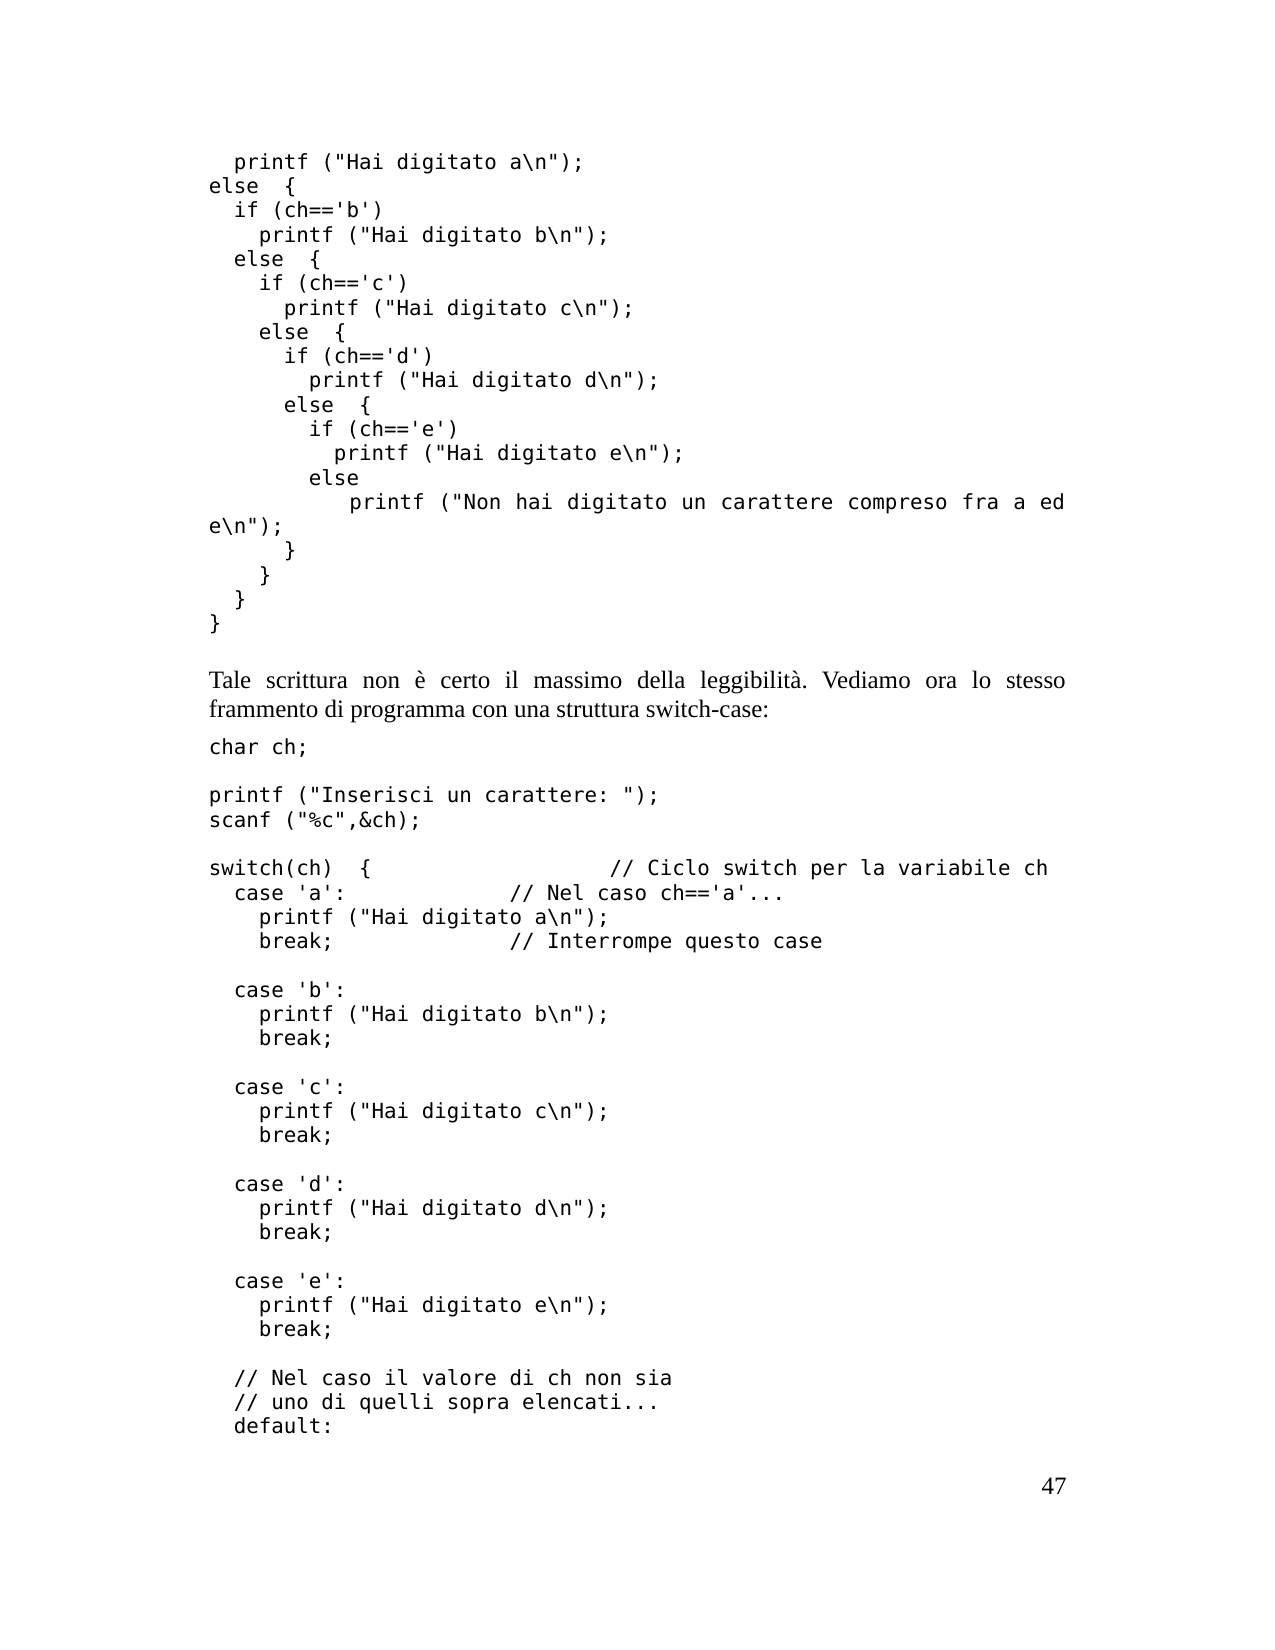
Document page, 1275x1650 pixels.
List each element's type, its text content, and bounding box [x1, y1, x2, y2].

text printf ("Non hai digitato un carattere compreso fra a ed e\n"); [208, 490, 1066, 538]
text else [208, 466, 1066, 490]
text break; [208, 1317, 1066, 1342]
text } [208, 563, 1066, 587]
text scanf ("%c",&ch); [208, 808, 1066, 832]
text else { [208, 320, 1066, 344]
text if (ch=='c') [208, 271, 1066, 296]
text // uno di quelli sopra elencati... [208, 1390, 1066, 1414]
text if (ch=='d') [208, 344, 1066, 368]
text case 'a': // Nel caso ch=='a'... [208, 881, 1066, 905]
text break; // Interrompe questo case [208, 929, 1066, 953]
text printf ("Hai digitato b\n"); [208, 223, 1066, 247]
text Tale scrittura non è certo il massimo della leggibilità. Vediamo ora lo stesso frammento di programma con una struttura switch-case: [208, 665, 1066, 722]
text printf ("Hai digitato c\n"); [208, 1099, 1066, 1123]
text else { [208, 174, 1066, 198]
text printf ("Hai digitato b\n"); [208, 1002, 1066, 1026]
text char ch; [208, 735, 1066, 759]
text case 'c': [208, 1075, 1066, 1099]
text printf ("Hai digitato e\n"); [208, 441, 1066, 466]
text printf ("Inserisci un carattere: "); [208, 783, 1066, 808]
text break; [208, 1123, 1066, 1147]
text default: [208, 1414, 1066, 1439]
text case 'e': [208, 1269, 1066, 1293]
text if (ch=='b') [208, 198, 1066, 223]
text // Nel caso il valore di ch non sia [208, 1366, 1066, 1390]
text printf ("Hai digitato c\n"); [208, 296, 1066, 320]
text printf ("Hai digitato e\n"); [208, 1293, 1066, 1317]
text if (ch=='e') [208, 417, 1066, 441]
text } [208, 538, 1066, 563]
text } [208, 587, 1066, 611]
text break; [208, 1026, 1066, 1050]
text } [208, 611, 1066, 635]
text printf ("Hai digitato a\n"); [208, 150, 1066, 174]
text printf ("Hai digitato d\n"); [208, 1196, 1066, 1220]
text printf ("Hai digitato a\n"); [208, 905, 1066, 929]
text break; [208, 1220, 1066, 1244]
text case 'd': [208, 1172, 1066, 1196]
text case 'b': [208, 978, 1066, 1002]
text printf ("Hai digitato d\n"); [208, 368, 1066, 393]
text else { [208, 393, 1066, 417]
text else { [208, 247, 1066, 271]
text switch(ch) { // Ciclo switch per la variabile ch [208, 856, 1066, 881]
